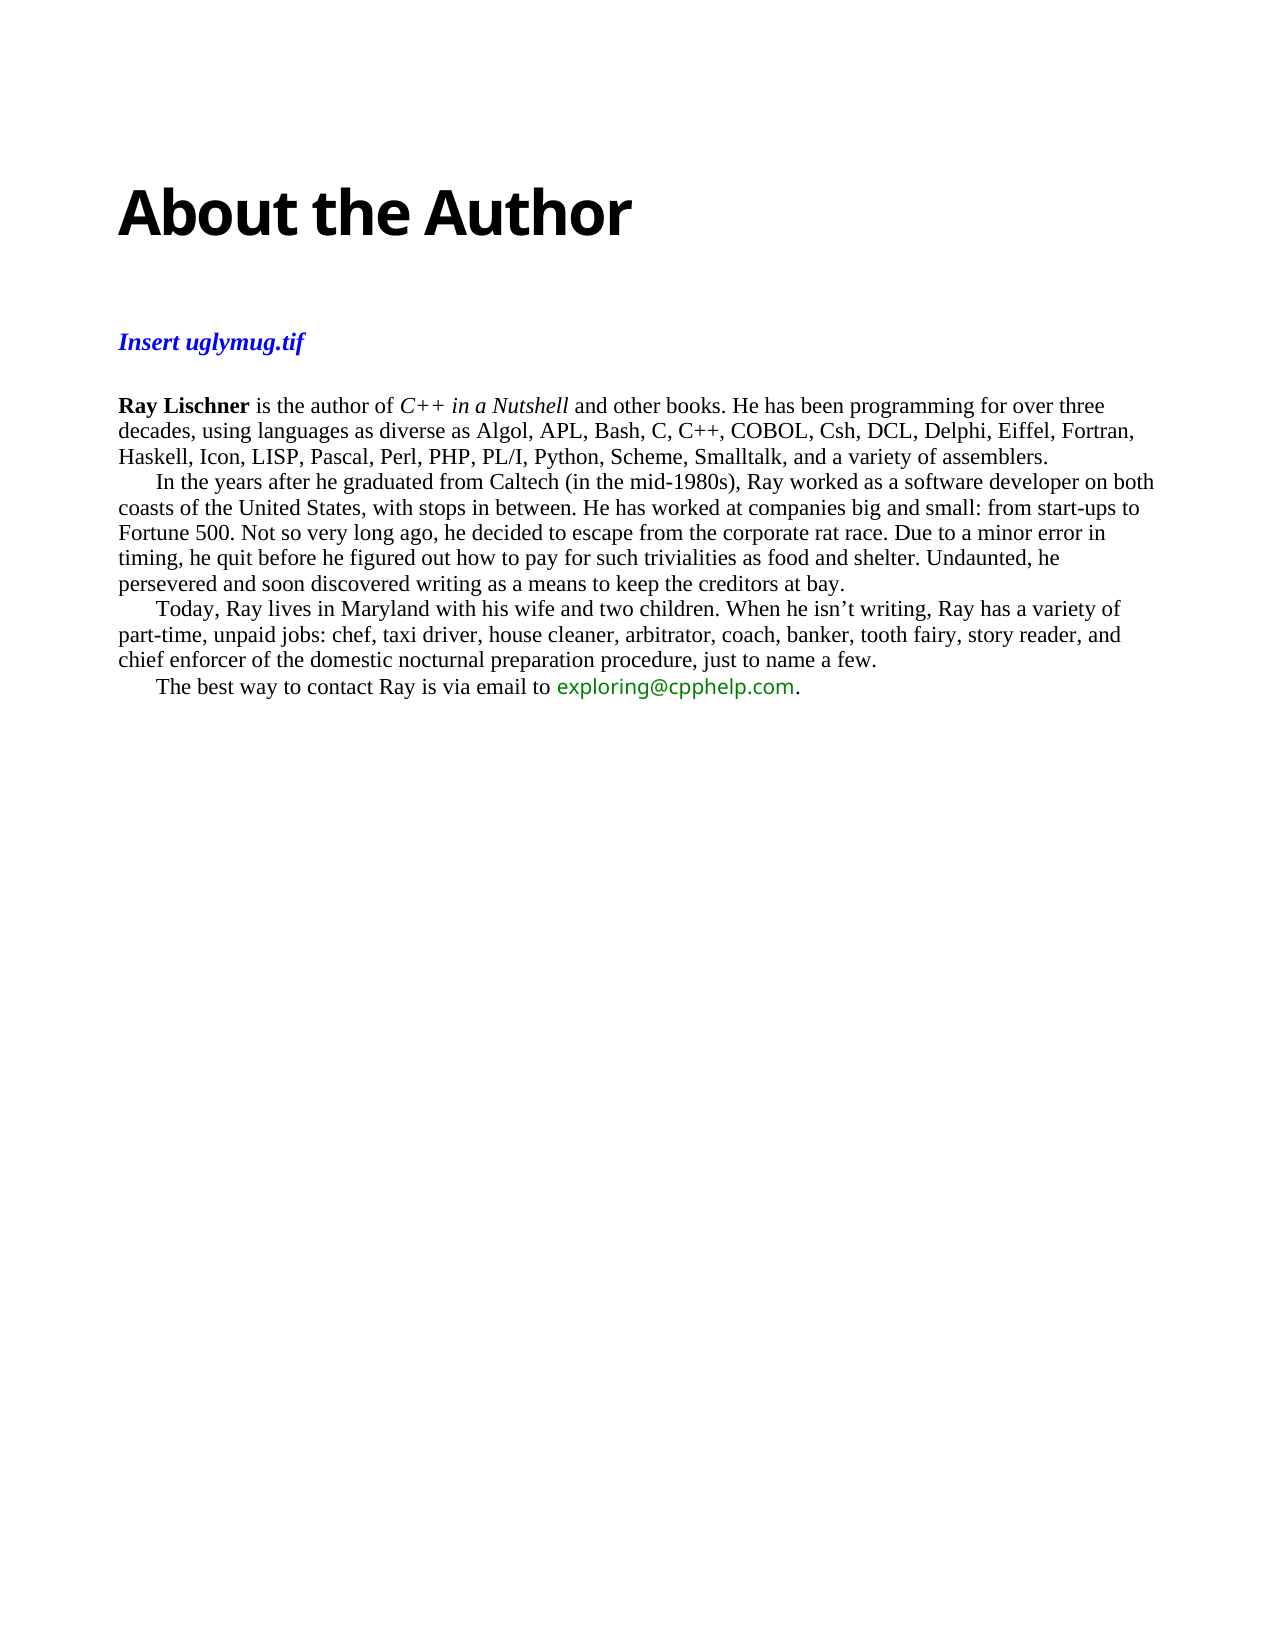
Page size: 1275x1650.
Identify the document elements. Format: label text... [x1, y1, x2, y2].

text In the years after he graduated from Caltech (in the mid-1980s), Ray worked as a software developer on both coasts of the United States, with stops in between. He has worked at companies big and small: from start-ups to Fortune 500. Not so very long ago, he decided to escape from the corporate rat race. Due to a minor error in timing, he quit before he figured out how to pay for such trivialities as food and shelter. Undaunted, he persevered and soon discovered writing as a means to keep the creditors at bay. [118, 469, 1157, 596]
text Ray Lischner is the author of C++ in a Nutshell and other books. He has been programming for over three decades, using languages as diverse as Algol, APL, Bash, C, C++, COBOL, Csh, DCL, Delphi, Eiffel, Fortran, Haskell, Icon, LISP, Pascal, Perl, PHP, PL/I, Python, Scheme, Smalltalk, and a variety of assemblers. [118, 393, 1157, 469]
text Insert uglymug.tif [118, 328, 1157, 356]
text About the Author [118, 168, 1157, 253]
text Today, Ray lives in Maryland with his wife and two children. When he isn’t writing, Ray has a variety of part-time, unpaid jobs: chef, taxi driver, house cleaner, arbitrator, coach, banker, tooth fairy, story reader, and chief enforcer of the domestic nocturnal preparation procedure, just to name a few. [118, 596, 1157, 672]
text The best way to contact Ray is via email to exploring@cpphelp.com. [118, 672, 1157, 701]
